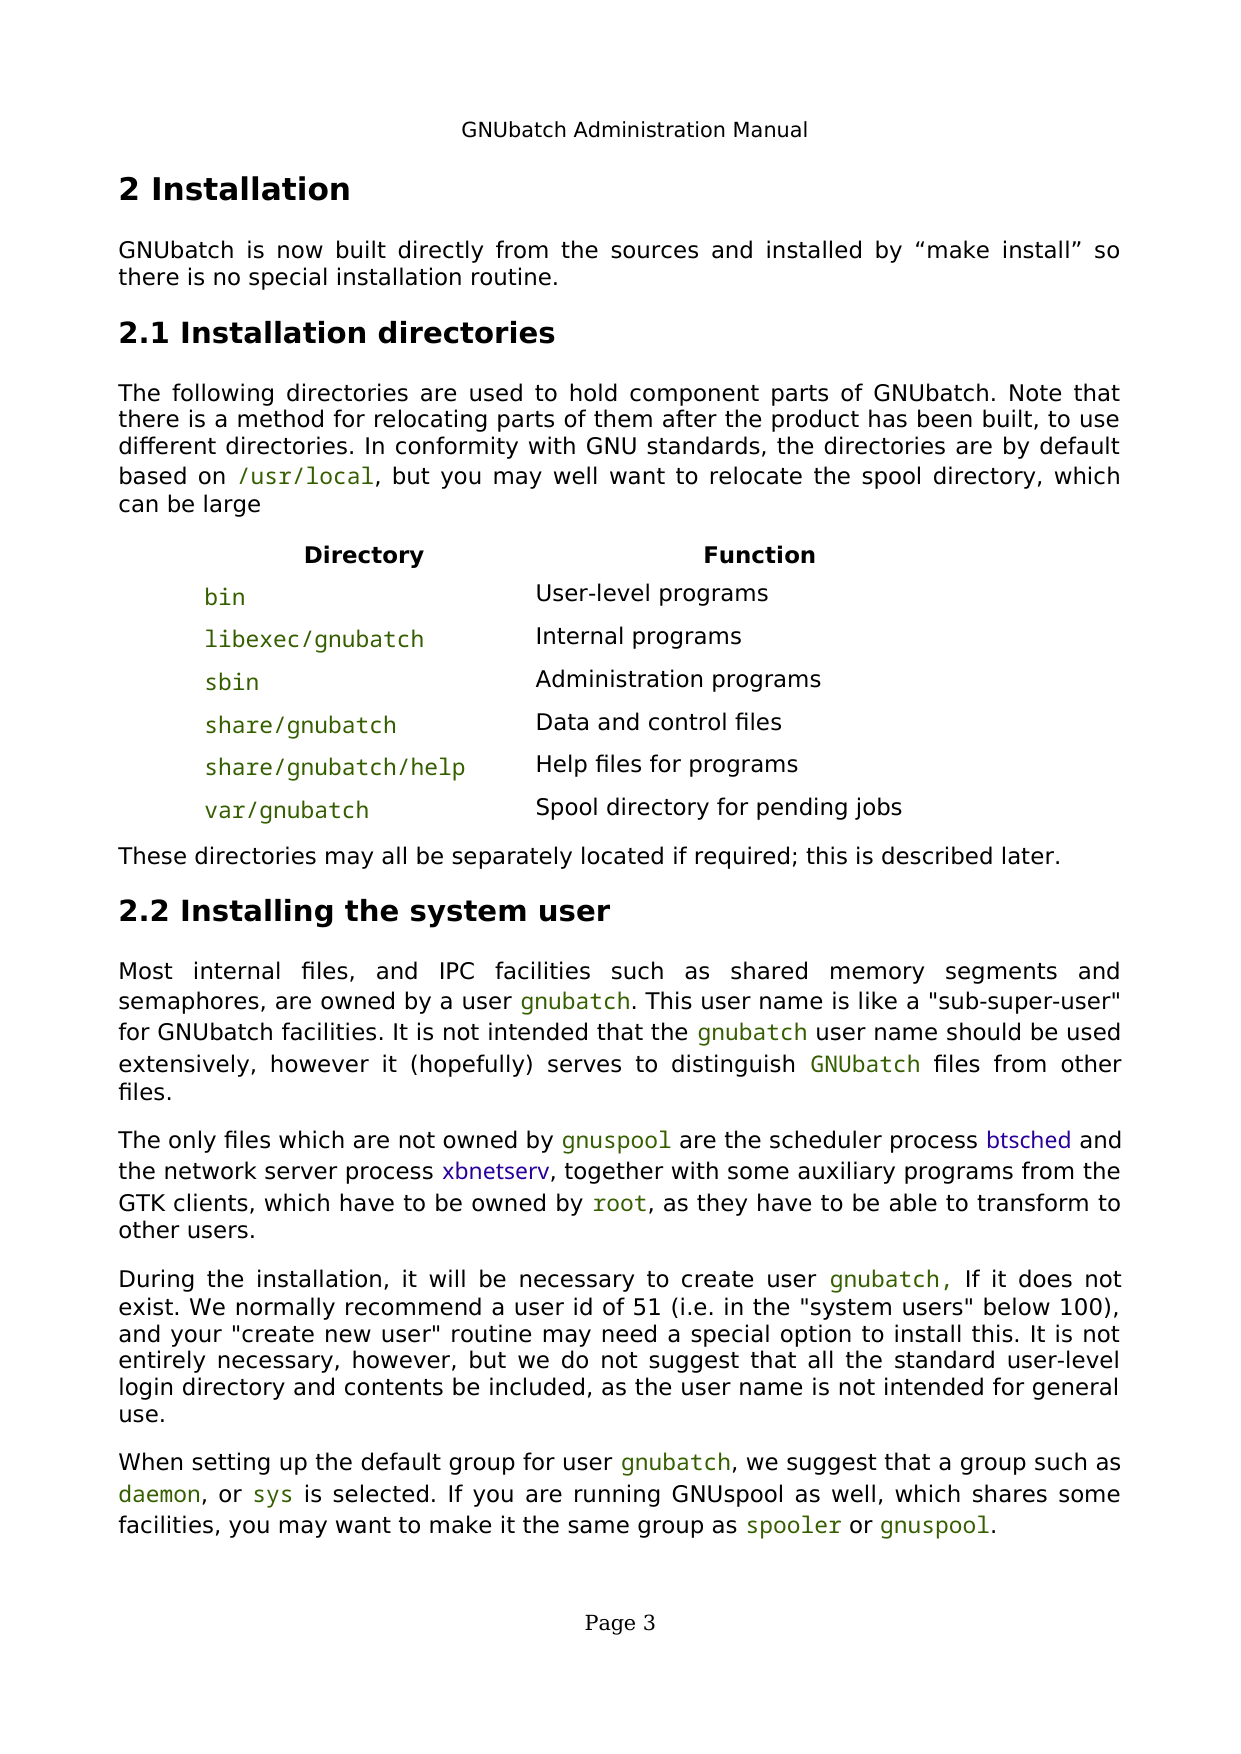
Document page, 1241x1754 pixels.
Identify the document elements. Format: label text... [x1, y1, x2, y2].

table_header Function [530, 537, 989, 575]
table_cell Spool directory for pending jobs [530, 788, 989, 831]
text During the installation, it will be necessary to create user gnubatch, If it does not exist. We normally recommend a user id of 51 (i.e. in the "system users" below 100), and your "create new user" routine may need a special option to install this. It is not entirely necessary, however, but we do not suggest that all the standard user-level login directory and contents be included, as the user name is not intended for general use. [118, 1263, 1122, 1428]
subtitle Installation [118, 172, 1122, 208]
table_header Directory [198, 537, 530, 575]
text The following directories are used to hold component parts of GNUbatch. Note that there is a method for relocating parts of them after the product has been built, to use different directories. In conformity with GNU standards, the directories are by default based on /usr/local, but you may well want to relocate the spool directory, which can be large [118, 380, 1122, 518]
table_cell User-level programs [530, 575, 989, 617]
table_cell var/gnubatch [198, 788, 530, 831]
text The only files which are not owned by gnuspool are the scheduler process btsched and the network server process xbnetserv, together with some auxiliary programs from the GTK clients, which have to be owned by root, as they have to be able to transform to other users. [118, 1124, 1122, 1244]
subtitle Installing the system user [118, 894, 1122, 929]
table_cell Internal programs [530, 618, 989, 660]
table_cell sbin [198, 660, 530, 703]
text These directories may all be separately located if required; this is described later. [118, 843, 1122, 869]
text Most internal files, and IPC facilities such as shared memory segments and semaphores, are owned by a user gnubatch. This user name is like a "sub-super-user" for GNUbatch facilities. It is not intended that the gnubatch user name should be used extensively, however it (hopefully) serves to distinguish GNUbatch files from other files. [118, 958, 1122, 1106]
table_cell libexec/gnubatch [198, 618, 530, 660]
text GNUbatch is now built directly from the sources and installed by “make install” so there is no special installation routine. [118, 238, 1122, 291]
subtitle Installation directories [118, 316, 1122, 350]
table_cell Help files for programs [530, 746, 989, 788]
table_cell Administration programs [530, 660, 989, 703]
table_cell share/gnubatch [198, 703, 530, 746]
text When setting up the default group for user gnubatch, we suggest that a group such as daemon, or sys is selected. If you are running GNUspool as well, which shares some facilities, you may want to make it the same group as spooler or gnuspool. [118, 1446, 1122, 1540]
table_cell bin [198, 575, 530, 617]
table_cell Data and control files [530, 703, 989, 746]
table_cell share/gnubatch/help [198, 746, 530, 788]
